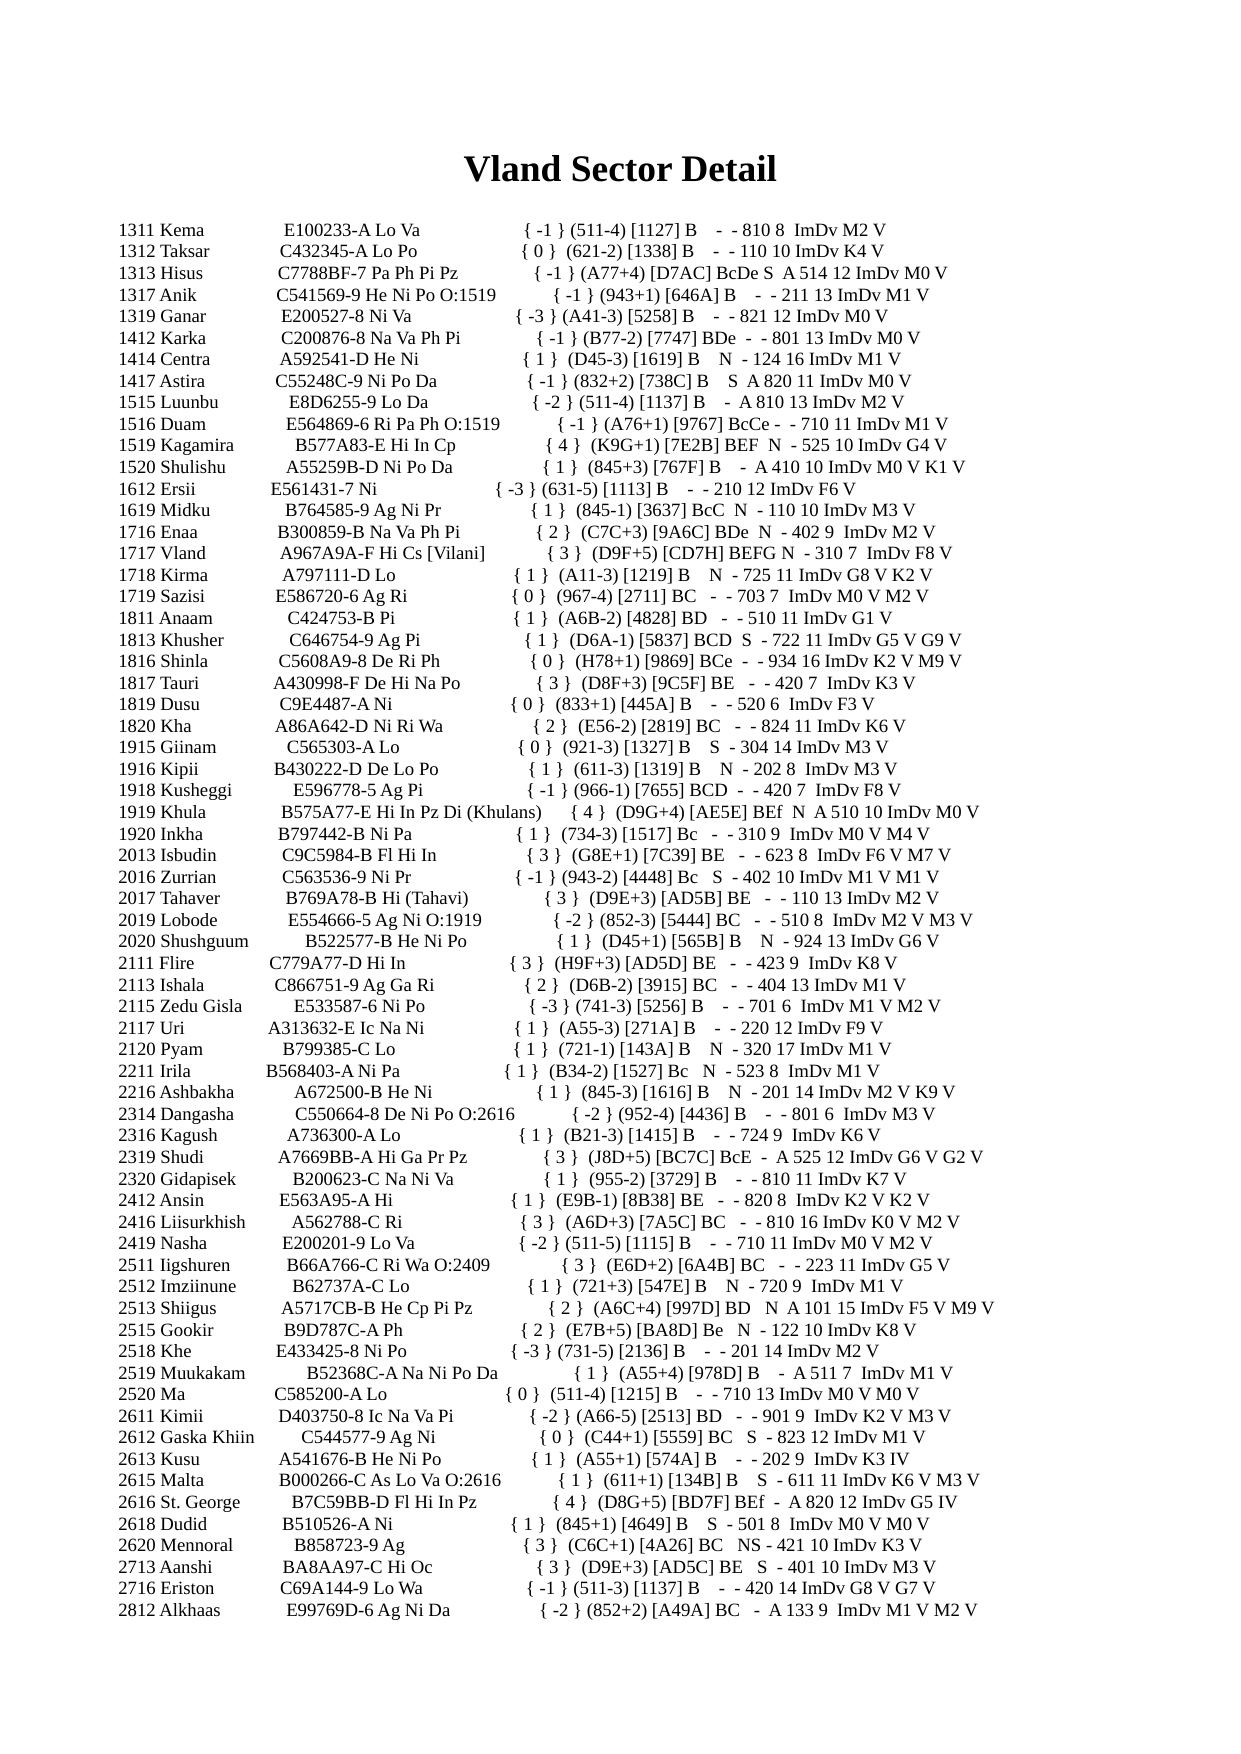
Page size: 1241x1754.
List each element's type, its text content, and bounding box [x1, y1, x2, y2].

text 1515 Luunbu E8D6255-9 Lo Da { -2 } (511-4) [1137] B - A 810 13 ImDv M2 V [118, 391, 1122, 413]
text 2117 Uri A313632-E Ic Na Ni { 1 } (A55-3) [271A] B - - 220 12 ImDv F9 V [118, 1017, 1122, 1038]
text 2211 Irila B568403-A Ni Pa { 1 } (B34-2) [1527] Bc N - 523 8 ImDv M1 V [118, 1060, 1122, 1081]
text 1915 Giinam C565303-A Lo { 0 } (921-3) [1327] B S - 304 14 ImDv M3 V [118, 736, 1122, 758]
text 2511 Iigshuren B66A766-C Ri Wa O:2409 { 3 } (E6D+2) [6A4B] BC - - 223 11 ImDv G5 V [118, 1254, 1122, 1275]
text 1319 Ganar E200527-8 Ni Va { -3 } (A41-3) [5258] B - - 821 12 ImDv M0 V [118, 305, 1122, 327]
text 2419 Nasha E200201-9 Lo Va { -2 } (511-5) [1115] B - - 710 11 ImDv M0 V M2 V [118, 1232, 1122, 1254]
text 2713 Aanshi BA8AA97-C Hi Oc { 3 } (D9E+3) [AD5C] BE S - 401 10 ImDv M3 V [118, 1556, 1122, 1577]
text 1919 Khula B575A77-E Hi In Pz Di (Khulans) { 4 } (D9G+4) [AE5E] BEf N A 510 10 ImDv M0 V [118, 801, 1122, 822]
text 1817 Tauri A430998-F De Hi Na Po { 3 } (D8F+3) [9C5F] BE - - 420 7 ImDv K3 V [118, 672, 1122, 693]
text 2017 Tahaver B769A78-B Hi (Tahavi) { 3 } (D9E+3) [AD5B] BE - - 110 13 ImDv M2 V [118, 887, 1122, 909]
text 1414 Centra A592541-D He Ni { 1 } (D45-3) [1619] B N - 124 16 ImDv M1 V [118, 348, 1122, 370]
text 2120 Pyam B799385-C Lo { 1 } (721-1) [143A] B N - 320 17 ImDv M1 V [118, 1038, 1122, 1060]
text 1317 Anik C541569-9 He Ni Po O:1519 { -1 } (943+1) [646A] B - - 211 13 ImDv M1 V [118, 283, 1122, 305]
text 2013 Isbudin C9C5984-B Fl Hi In { 3 } (G8E+1) [7C39] BE - - 623 8 ImDv F6 V M7 V [118, 844, 1122, 866]
text 2115 Zedu Gisla E533587-6 Ni Po { -3 } (741-3) [5256] B - - 701 6 ImDv M1 V M2 V [118, 995, 1122, 1017]
text 1716 Enaa B300859-B Na Va Ph Pi { 2 } (C7C+3) [9A6C] BDe N - 402 9 ImDv M2 V [118, 521, 1122, 542]
text 2113 Ishala C866751-9 Ag Ga Ri { 2 } (D6B-2) [3915] BC - - 404 13 ImDv M1 V [118, 973, 1122, 995]
text 2515 Gookir B9D787C-A Ph { 2 } (E7B+5) [BA8D] Be N - 122 10 ImDv K8 V [118, 1318, 1122, 1340]
text 1312 Taksar C432345-A Lo Po { 0 } (621-2) [1338] B - - 110 10 ImDv K4 V [118, 240, 1122, 262]
text 2518 Khe E433425-8 Ni Po { -3 } (731-5) [2136] B - - 201 14 ImDv M2 V [118, 1340, 1122, 1362]
text 1412 Karka C200876-8 Na Va Ph Pi { -1 } (B77-2) [7747] BDe - - 801 13 ImDv M0 V [118, 327, 1122, 348]
text 2616 St. George B7C59BB-D Fl Hi In Pz { 4 } (D8G+5) [BD7F] BEf - A 820 12 ImDv G5 IV [118, 1491, 1122, 1512]
text 1918 Kusheggi E596778-5 Ag Pi { -1 } (966-1) [7655] BCD - - 420 7 ImDv F8 V [118, 779, 1122, 801]
text 2716 Eriston C69A144-9 Lo Wa { -1 } (511-3) [1137] B - - 420 14 ImDv G8 V G7 V [118, 1577, 1122, 1599]
text 2520 Ma C585200-A Lo { 0 } (511-4) [1215] B - - 710 13 ImDv M0 V M0 V [118, 1383, 1122, 1405]
text 2320 Gidapisek B200623-C Na Ni Va { 1 } (955-2) [3729] B - - 810 11 ImDv K7 V [118, 1167, 1122, 1189]
text 2620 Mennoral B858723-9 Ag { 3 } (C6C+1) [4A26] BC NS - 421 10 ImDv K3 V [118, 1534, 1122, 1556]
text 2612 Gaska Khiin C544577-9 Ag Ni { 0 } (C44+1) [5559] BC S - 823 12 ImDv M1 V [118, 1426, 1122, 1448]
text 2513 Shiigus A5717CB-B He Cp Pi Pz { 2 } (A6C+4) [997D] BD N A 101 15 ImDv F5 V M9 V [118, 1297, 1122, 1318]
text 2216 Ashbakha A672500-B He Ni { 1 } (845-3) [1616] B N - 201 14 ImDv M2 V K9 V [118, 1081, 1122, 1103]
text 1916 Kipii B430222-D De Lo Po { 1 } (611-3) [1319] B N - 202 8 ImDv M3 V [118, 758, 1122, 779]
text 1813 Khusher C646754-9 Ag Pi { 1 } (D6A-1) [5837] BCD S - 722 11 ImDv G5 V G9 V [118, 628, 1122, 650]
text 2519 Muukakam B52368C-A Na Ni Po Da { 1 } (A55+4) [978D] B - A 511 7 ImDv M1 V [118, 1362, 1122, 1383]
text 2019 Lobode E554666-5 Ag Ni O:1919 { -2 } (852-3) [5444] BC - - 510 8 ImDv M2 V M3 V [118, 909, 1122, 930]
text 1417 Astira C55248C-9 Ni Po Da { -1 } (832+2) [738C] B S A 820 11 ImDv M0 V [118, 370, 1122, 391]
text 2416 Liisurkhish A562788-C Ri { 3 } (A6D+3) [7A5C] BC - - 810 16 ImDv K0 V M2 V [118, 1211, 1122, 1232]
text 2111 Flire C779A77-D Hi In { 3 } (H9F+3) [AD5D] BE - - 423 9 ImDv K8 V [118, 952, 1122, 973]
text 2512 Imziinune B62737A-C Lo { 1 } (721+3) [547E] B N - 720 9 ImDv M1 V [118, 1275, 1122, 1297]
text 1311 Kema E100233-A Lo Va { -1 } (511-4) [1127] B - - 810 8 ImDv M2 V [118, 219, 1122, 240]
text 2618 Dudid B510526-A Ni { 1 } (845+1) [4649] B S - 501 8 ImDv M0 V M0 V [118, 1512, 1122, 1534]
text 1717 Vland A967A9A-F Hi Cs [Vilani] { 3 } (D9F+5) [CD7H] BEFG N - 310 7 ImDv F8 V [118, 542, 1122, 564]
text 2613 Kusu A541676-B He Ni Po { 1 } (A55+1) [574A] B - - 202 9 ImDv K3 IV [118, 1448, 1122, 1469]
text 1816 Shinla C5608A9-8 De Ri Ph { 0 } (H78+1) [9869] BCe - - 934 16 ImDv K2 V M9 V [118, 650, 1122, 672]
text 2316 Kagush A736300-A Lo { 1 } (B21-3) [1415] B - - 724 9 ImDv K6 V [118, 1124, 1122, 1146]
text 2611 Kimii D403750-8 Ic Na Va Pi { -2 } (A66-5) [2513] BD - - 901 9 ImDv K2 V M3 V [118, 1405, 1122, 1426]
text 1719 Sazisi E586720-6 Ag Ri { 0 } (967-4) [2711] BC - - 703 7 ImDv M0 V M2 V [118, 585, 1122, 607]
text 2412 Ansin E563A95-A Hi { 1 } (E9B-1) [8B38] BE - - 820 8 ImDv K2 V K2 V [118, 1189, 1122, 1211]
text 2812 Alkhaas E99769D-6 Ag Ni Da { -2 } (852+2) [A49A] BC - A 133 9 ImDv M1 V M2 V [118, 1599, 1122, 1620]
text Vland Sector Detail [118, 147, 1122, 190]
text 1819 Dusu C9E4487-A Ni { 0 } (833+1) [445A] B - - 520 6 ImDv F3 V [118, 693, 1122, 715]
text 1811 Anaam C424753-B Pi { 1 } (A6B-2) [4828] BD - - 510 11 ImDv G1 V [118, 607, 1122, 628]
text 2020 Shushguum B522577-B He Ni Po { 1 } (D45+1) [565B] B N - 924 13 ImDv G6 V [118, 930, 1122, 952]
text 1920 Inkha B797442-B Ni Pa { 1 } (734-3) [1517] Bc - - 310 9 ImDv M0 V M4 V [118, 822, 1122, 844]
text 2319 Shudi A7669BB-A Hi Ga Pr Pz { 3 } (J8D+5) [BC7C] BcE - A 525 12 ImDv G6 V G2 V [118, 1146, 1122, 1167]
text 1820 Kha A86A642-D Ni Ri Wa { 2 } (E56-2) [2819] BC - - 824 11 ImDv K6 V [118, 715, 1122, 736]
text 2016 Zurrian C563536-9 Ni Pr { -1 } (943-2) [4448] Bc S - 402 10 ImDv M1 V M1 V [118, 866, 1122, 887]
text 1718 Kirma A797111-D Lo { 1 } (A11-3) [1219] B N - 725 11 ImDv G8 V K2 V [118, 564, 1122, 585]
text 2314 Dangasha C550664-8 De Ni Po O:2616 { -2 } (952-4) [4436] B - - 801 6 ImDv M3 V [118, 1103, 1122, 1124]
text 1313 Hisus C7788BF-7 Pa Ph Pi Pz { -1 } (A77+4) [D7AC] BcDe S A 514 12 ImDv M0 V [118, 262, 1122, 283]
text 1612 Ersii E561431-7 Ni { -3 } (631-5) [1113] B - - 210 12 ImDv F6 V [118, 477, 1122, 499]
text 2615 Malta B000266-C As Lo Va O:2616 { 1 } (611+1) [134B] B S - 611 11 ImDv K6 V M3 V [118, 1469, 1122, 1491]
text 1619 Midku B764585-9 Ag Ni Pr { 1 } (845-1) [3637] BcC N - 110 10 ImDv M3 V [118, 499, 1122, 521]
text 1516 Duam E564869-6 Ri Pa Ph O:1519 { -1 } (A76+1) [9767] BcCe - - 710 11 ImDv M1 V [118, 413, 1122, 434]
text 1520 Shulishu A55259B-D Ni Po Da { 1 } (845+3) [767F] B - A 410 10 ImDv M0 V K1 V [118, 456, 1122, 477]
text 1519 Kagamira B577A83-E Hi In Cp { 4 } (K9G+1) [7E2B] BEF N - 525 10 ImDv G4 V [118, 434, 1122, 456]
